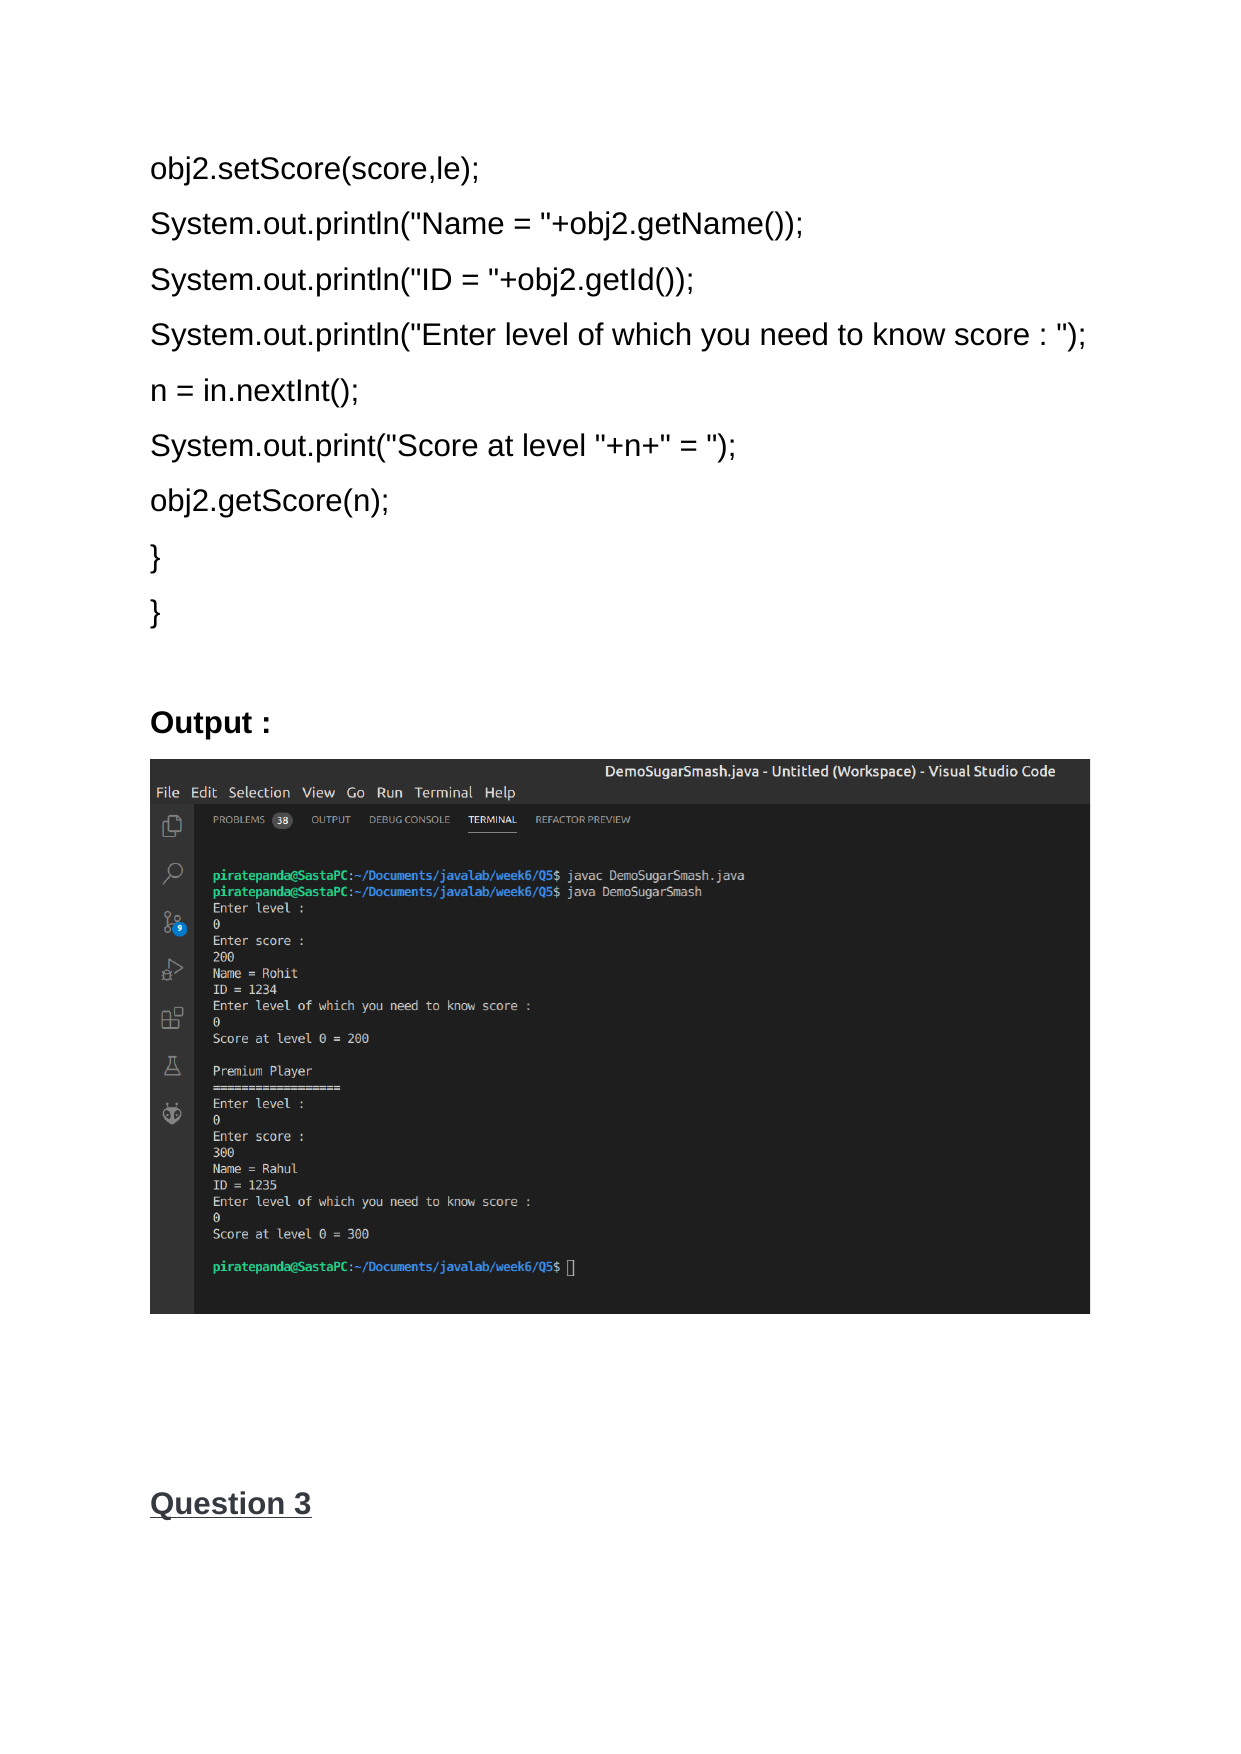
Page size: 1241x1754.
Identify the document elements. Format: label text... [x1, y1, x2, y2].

picture [150, 759, 1091, 1314]
text obj2.getScore(n); [150, 482, 1090, 518]
text System.out.println("ID = "+obj2.getId()); [150, 261, 1090, 297]
text Output : [150, 704, 1090, 740]
text } [150, 593, 1090, 629]
text System.out.print("Score at level "+n+" = "); [150, 427, 1090, 463]
text obj2.setScore(score,le); [150, 150, 1090, 186]
text Question 3 [150, 1485, 1090, 1521]
text } [150, 538, 1090, 574]
text System.out.println("Name = "+obj2.getName()); [150, 205, 1090, 241]
text System.out.println("Enter level of which you need to know score : "); [150, 316, 1090, 352]
text n = in.nextInt(); [150, 372, 1090, 408]
